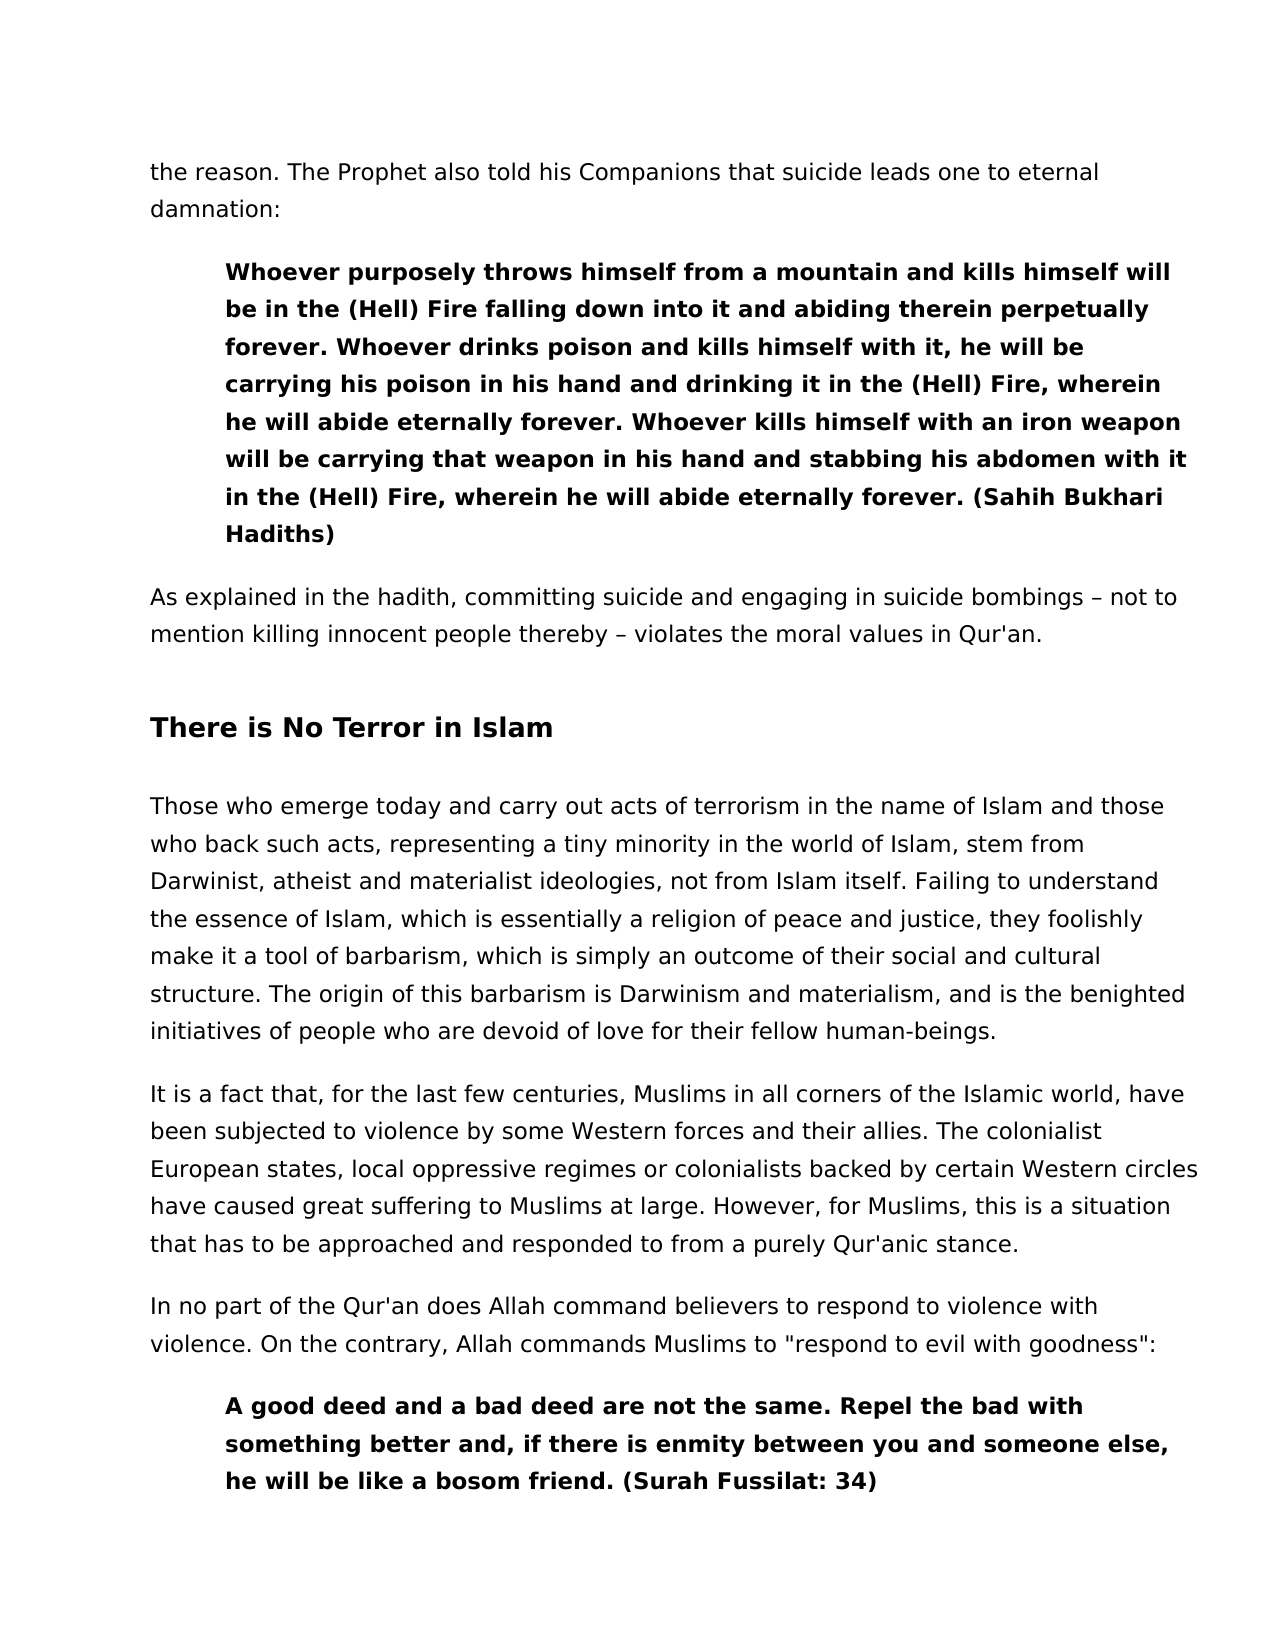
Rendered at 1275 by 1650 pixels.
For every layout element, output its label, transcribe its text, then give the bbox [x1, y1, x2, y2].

text the reason. The Prophet also told his Companions that suicide leads one to eternal damnation: [150, 150, 1200, 225]
text As explained in the hadith, committing suicide and engaging in suicide bombings – not to mention killing innocent people thereby – violates the moral values in Qur'an. [150, 575, 1200, 650]
text Whoever purposely throws himself from a mountain and kills himself will be in the (Hell) Fire falling down into it and abiding therein perpetually forever. Whoever drinks poison and kills himself with it, he will be carrying his poison in his hand and drinking it in the (Hell) Fire, wherein he will abide eternally forever. Whoever kills himself with an iron weapon will be carrying that weapon in his hand and stabbing his abdomen with it in the (Hell) Fire, wherein he will abide eternally forever. (Sahih Bukhari Hadiths) [225, 250, 1200, 550]
subtitle There is No Terror in Islam [150, 712, 1200, 744]
text It is a fact that, for the last few centuries, Muslims in all corners of the Islamic world, have been subjected to violence by some Western forces and their allies. The colonialist European states, local oppressive regimes or colonialists backed by certain Western circles have caused great suffering to Muslims at large. However, for Muslims, this is a situation that has to be approached and responded to from a purely Qur'anic stance. [150, 1072, 1200, 1260]
text A good deed and a bad deed are not the same. Repel the bad with something better and, if there is enmity between you and someone else, he will be like a bosom friend. (Surah Fussilat: 34) [225, 1385, 1200, 1497]
text In no part of the Qur'an does Allah command believers to respond to violence with violence. On the contrary, Allah commands Muslims to "respond to evil with goodness": [150, 1285, 1200, 1360]
text Those who emerge today and carry out acts of terrorism in the name of Islam and those who back such acts, representing a tiny minority in the world of Islam, stem from Darwinist, atheist and materialist ideologies, not from Islam itself. Failing to understand the essence of Islam, which is essentially a religion of peace and justice, they foolishly make it a tool of barbarism, which is simply an outcome of their social and cultural structure. The origin of this barbarism is Darwinism and materialism, and is the benighted initiatives of people who are devoid of love for their fellow human-beings. [150, 785, 1200, 1047]
